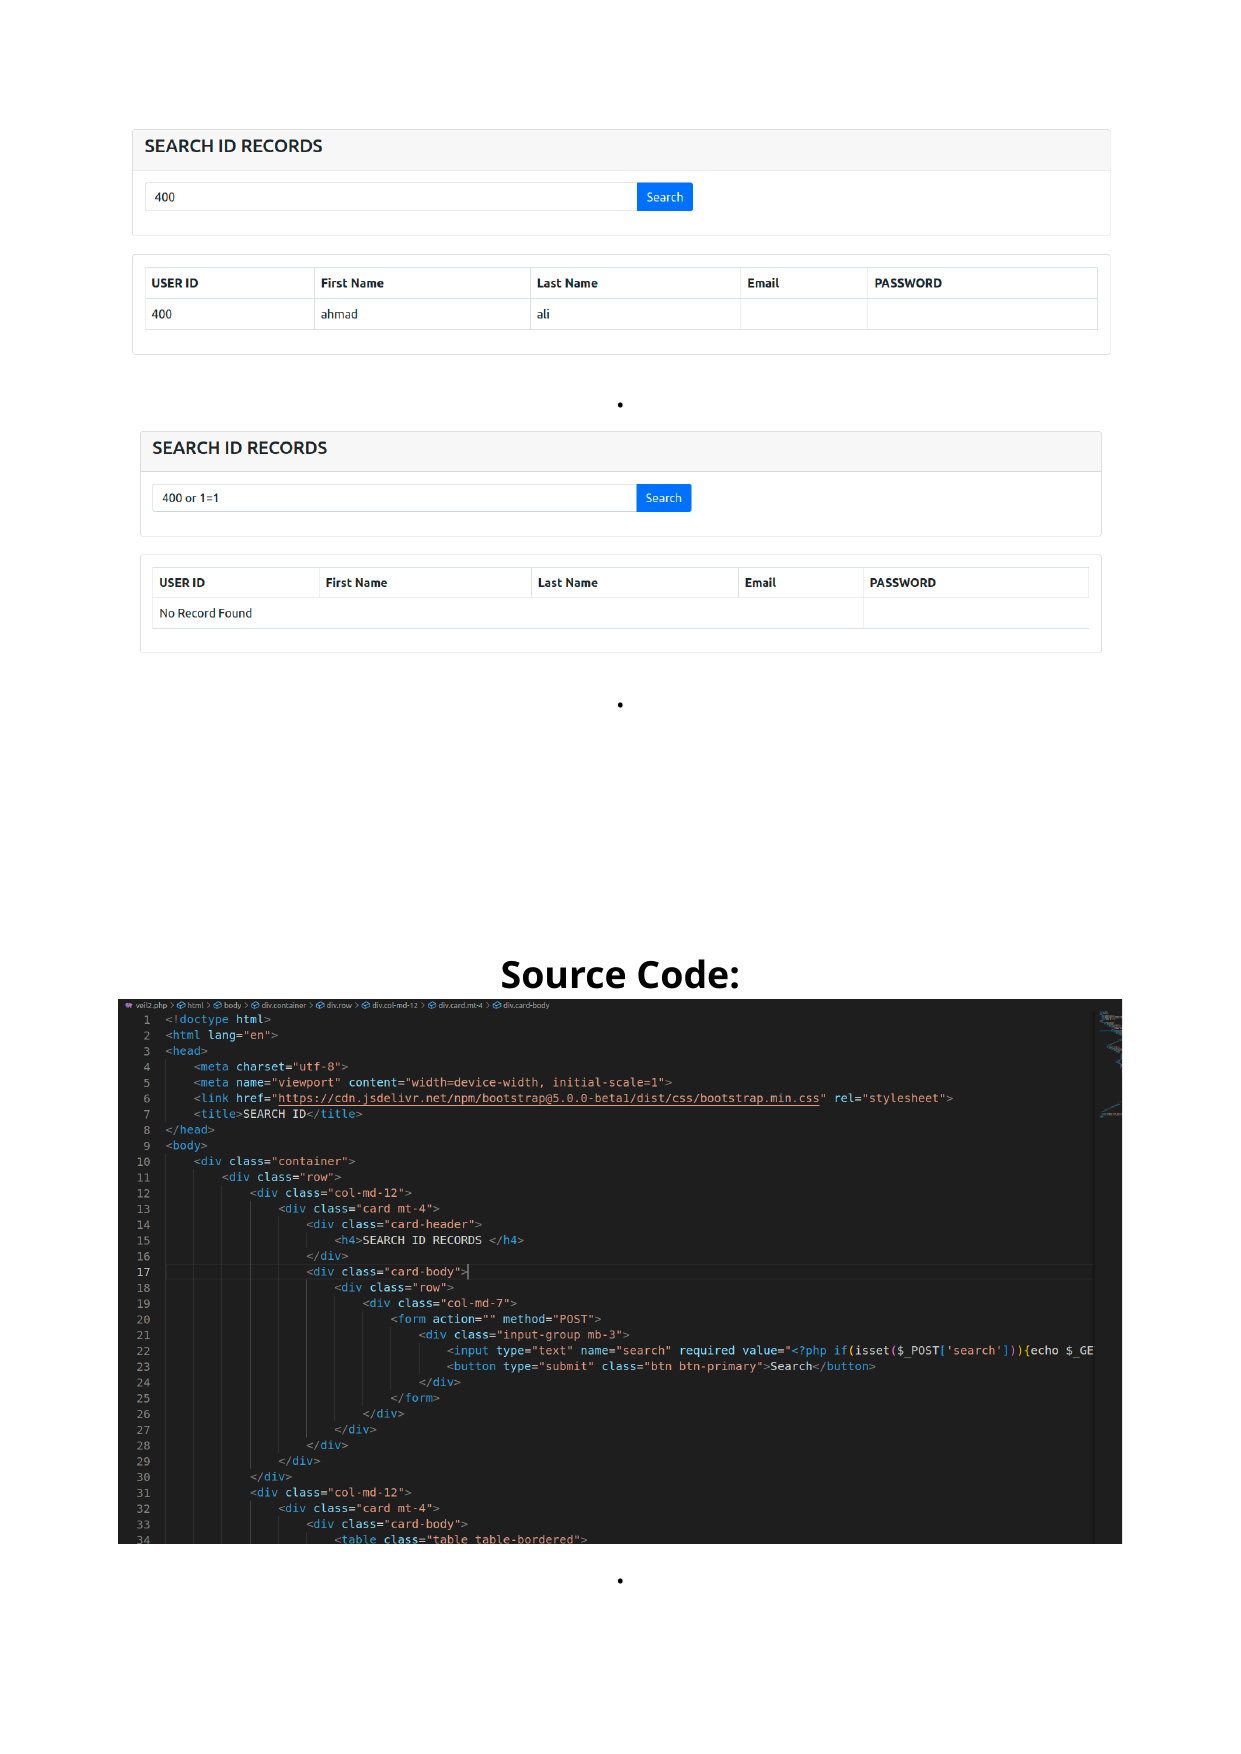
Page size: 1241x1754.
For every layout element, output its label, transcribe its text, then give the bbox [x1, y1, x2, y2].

text Source Code: [118, 948, 1122, 999]
picture [118, 999, 1123, 1544]
text . [118, 667, 1122, 718]
text . [118, 368, 1122, 418]
picture [118, 418, 1123, 667]
text . [118, 1544, 1122, 1594]
picture [118, 118, 1123, 368]
